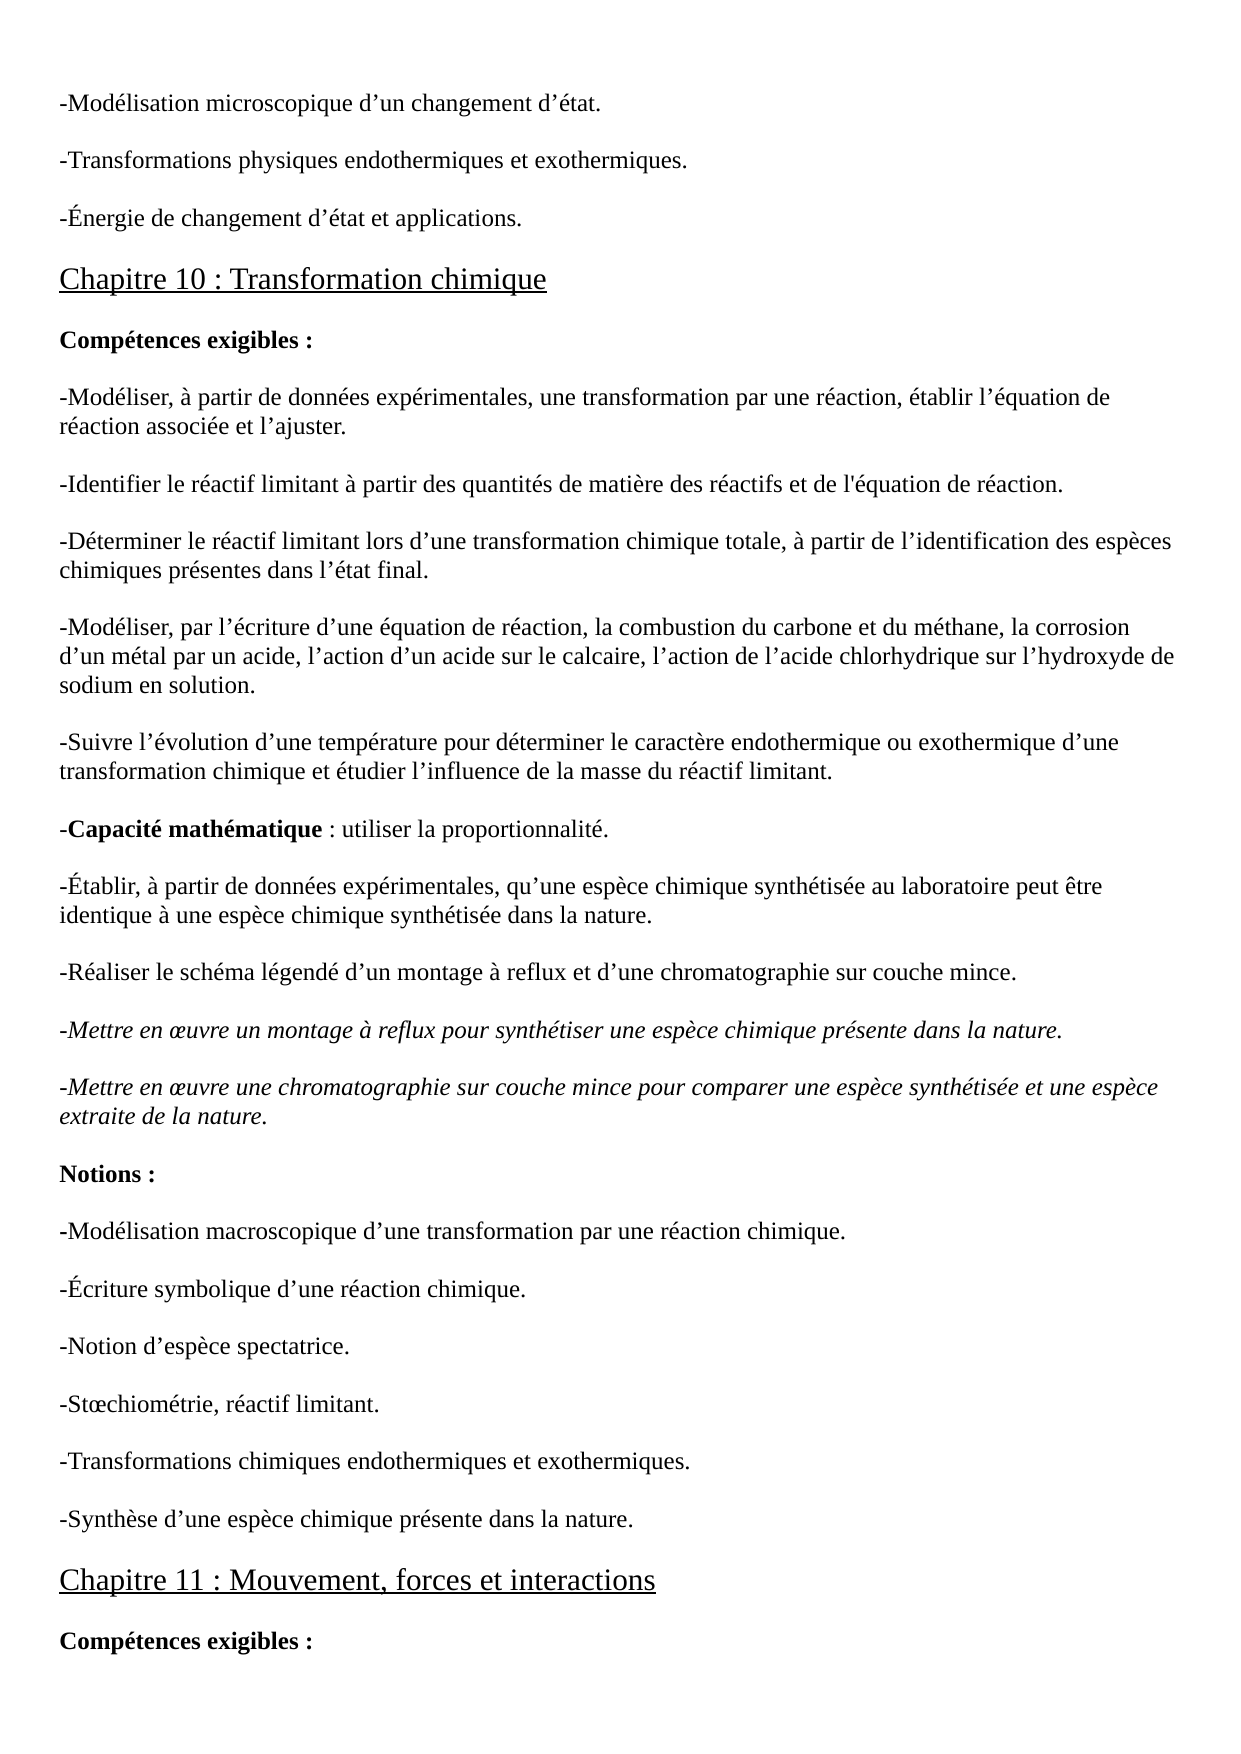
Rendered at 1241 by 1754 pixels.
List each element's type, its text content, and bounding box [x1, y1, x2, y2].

text -Réaliser le schéma légendé d’un montage à reflux et d’une chromatographie sur couche mince. [59, 957, 1181, 986]
text -Modélisation microscopique d’un changement d’état. [59, 88, 1181, 117]
text -Mettre en œuvre un montage à reflux pour synthétiser une espèce chimique présente dans la nature. [59, 1015, 1181, 1044]
text Chapitre 10 : Transformation chimique [59, 260, 1181, 296]
text -Établir, à partir de données expérimentales, qu’une espèce chimique synthétisée au laboratoire peut être identique à une espèce chimique synthétisée dans la nature. [59, 871, 1181, 929]
text -Énergie de changement d’état et applications. [59, 203, 1181, 232]
text -Stœchiométrie, réactif limitant. [59, 1389, 1181, 1417]
text -Identifier le réactif limitant à partir des quantités de matière des réactifs et de l'équation de réaction. [59, 469, 1181, 497]
text -Suivre l’évolution d’une température pour déterminer le caractère endothermique ou exothermique d’une transformation chimique et étudier l’influence de la masse du réactif limitant. [59, 727, 1181, 785]
text -Modéliser, par l’écriture d’une équation de réaction, la combustion du carbone et du méthane, la corrosion d’un métal par un acide, l’action d’un acide sur le calcaire, l’action de l’acide chlorhydrique sur l’hydroxyde de sodium en solution. [59, 612, 1181, 699]
text Compétences exigibles : [59, 325, 1181, 354]
text -Déterminer le réactif limitant lors d’une transformation chimique totale, à partir de l’identification des espèces chimiques présentes dans l’état final. [59, 526, 1181, 584]
text -Modélisation macroscopique d’une transformation par une réaction chimique. [59, 1216, 1181, 1245]
text -Modéliser, à partir de données expérimentales, une transformation par une réaction, établir l’équation de réaction associée et l’ajuster. [59, 382, 1181, 440]
text -Écriture symbolique d’une réaction chimique. [59, 1274, 1181, 1302]
text -Notion d’espèce spectatrice. [59, 1331, 1181, 1360]
text Chapitre 11 : Mouvement, forces et interactions [59, 1561, 1181, 1597]
text -Transformations chimiques endothermiques et exothermiques. [59, 1446, 1181, 1475]
text -Capacité mathématique : utiliser la proportionnalité. [59, 814, 1181, 842]
text -Transformations physiques endothermiques et exothermiques. [59, 145, 1181, 174]
text -Mettre en œuvre une chromatographie sur couche mince pour comparer une espèce synthétisée et une espèce extraite de la nature. [59, 1072, 1181, 1130]
text Compétences exigibles : [59, 1626, 1181, 1655]
text Notions : [59, 1159, 1181, 1187]
text -Synthèse d’une espèce chimique présente dans la nature. [59, 1504, 1181, 1532]
